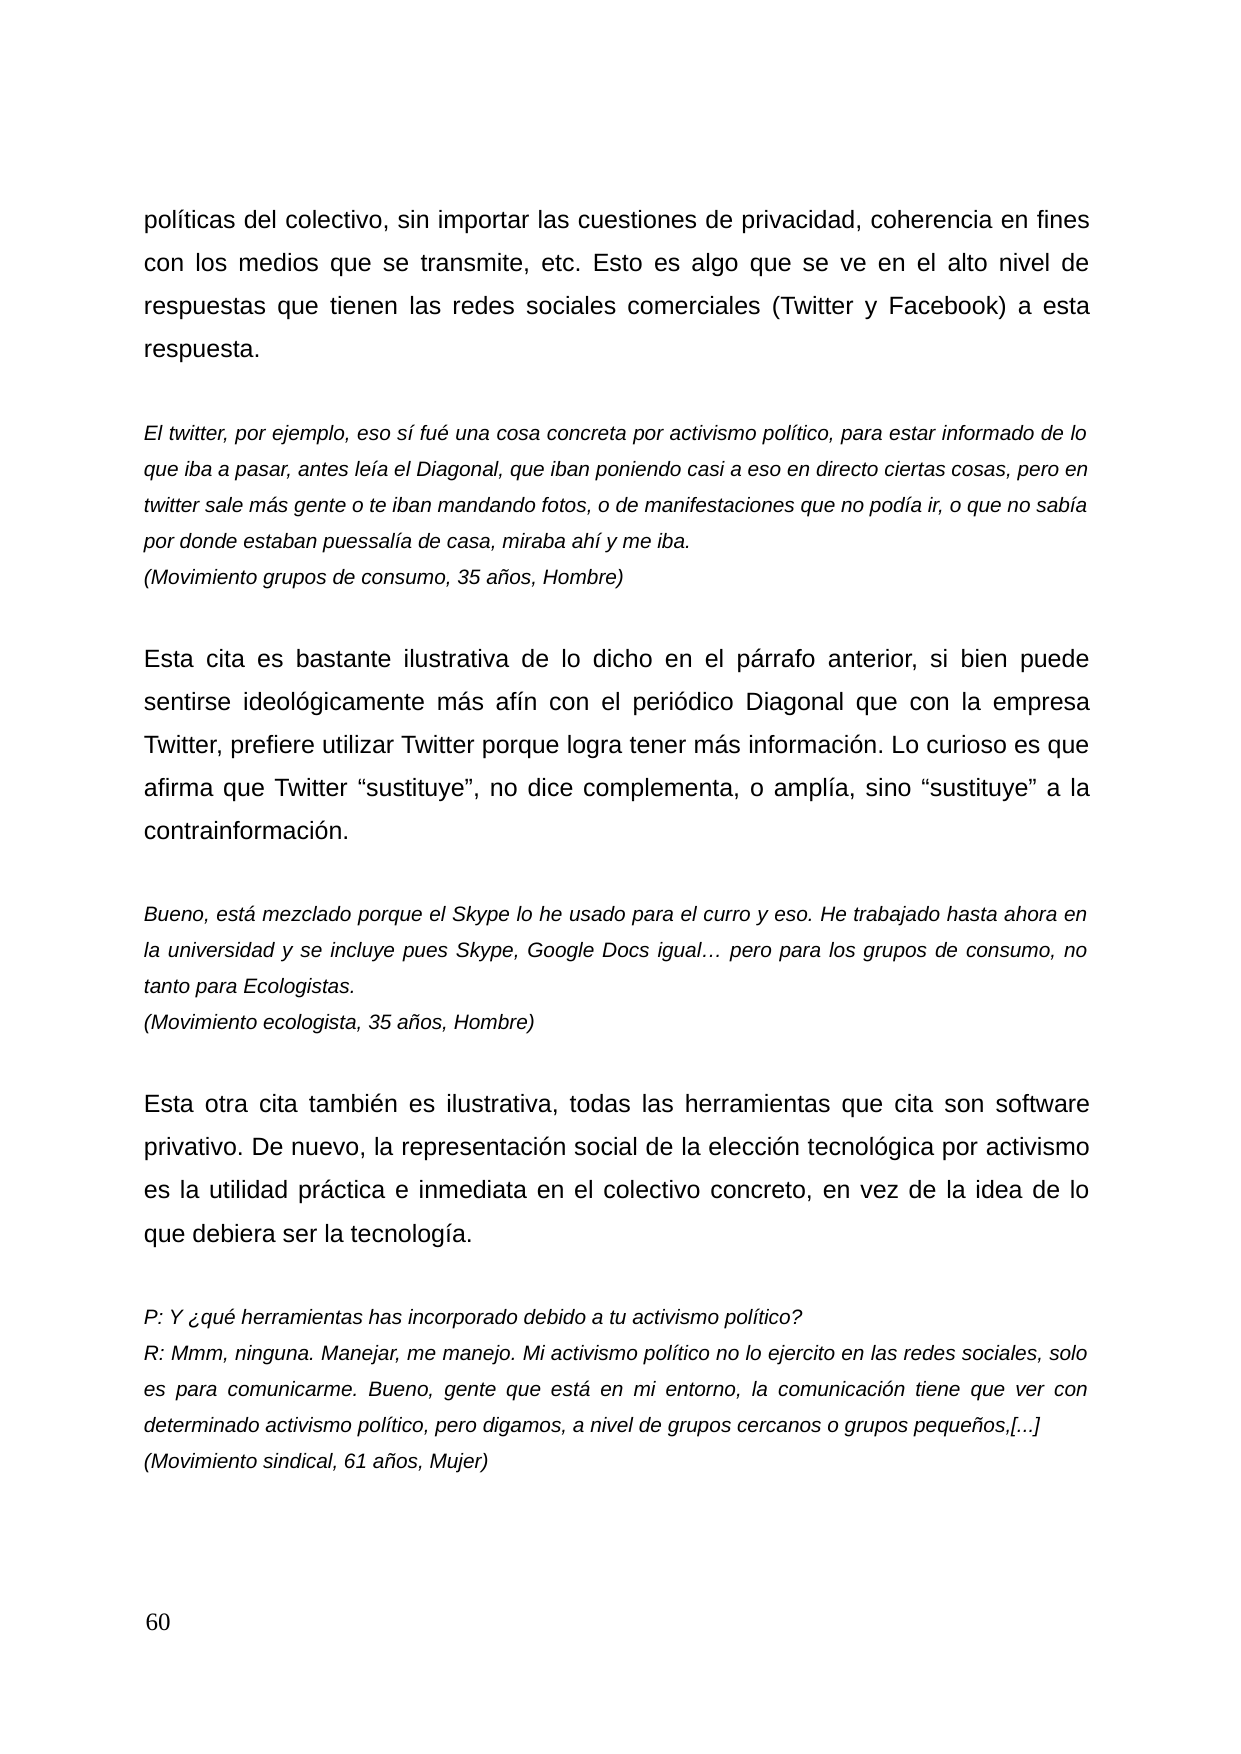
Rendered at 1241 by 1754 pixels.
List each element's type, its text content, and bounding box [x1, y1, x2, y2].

text (Movimiento grupos de consumo, 35 años, Hombre) [144, 564, 1092, 588]
text Esta otra cita también es ilustrativa, todas las herramientas que cita son software privativo. De nuevo, la representación social de la elección tecnológica por activismo es la utilidad práctica e inmediata en el colectivo concreto, en vez de la idea de lo que debiera ser la tecnología. [144, 1089, 1092, 1247]
text R: Mmm, ninguna. Manejar, me manejo. Mi activismo político no lo ejercito en las redes sociales, solo es para comunicarme. Bueno, gente que está en mi entorno, la comunicación tiene que ver con determinado activismo político, pero digamos, a nivel de grupos cercanos o grupos pequeños,[...] [144, 1341, 1092, 1437]
text (Movimiento sindical, 61 años, Mujer) [144, 1448, 1092, 1472]
text El twitter, por ejemplo, eso sí fué una cosa concreta por activismo político, para estar informado de lo que iba a pasar, antes leía el Diagonal, que iban poniendo casi a eso en directo ciertas cosas, pero en twitter sale más gente o te iban mandando fotos, o de manifestaciones que no podía ir, o que no sabía por donde estaban puessalía de casa, miraba ahí y me iba. [144, 421, 1092, 552]
text políticas del colectivo, sin importar las cuestiones de privacidad, coherencia en fines con los medios que se transmite, etc. Esto es algo que se ve en el alto nivel de respuestas que tienen las redes sociales comerciales (Twitter y Facebook) a esta respuesta. [144, 205, 1092, 363]
text (Movimiento ecologista, 35 años, Hombre) [144, 1010, 1092, 1034]
text Bueno, está mezclado porque el Skype lo he usado para el curro y eso. He trabajado hasta ahora en la universidad y se incluye pues Skype, Google Docs igual… pero para los grupos de consumo, no tanto para Ecologistas. [144, 902, 1092, 998]
text P: Y ¿qué herramientas has incorporado debido a tu activismo político? [144, 1305, 1092, 1329]
text Esta cita es bastante ilustrativa de lo dicho en el párrafo anterior, si bien puede sentirse ideológicamente más afín con el periódico Diagonal que con la empresa Twitter, prefiere utilizar Twitter porque logra tener más información. Lo curioso es que afirma que Twitter “sustituye”, no dice complementa, o amplía, sino “sustituye” a la contrainformación. [144, 643, 1092, 845]
